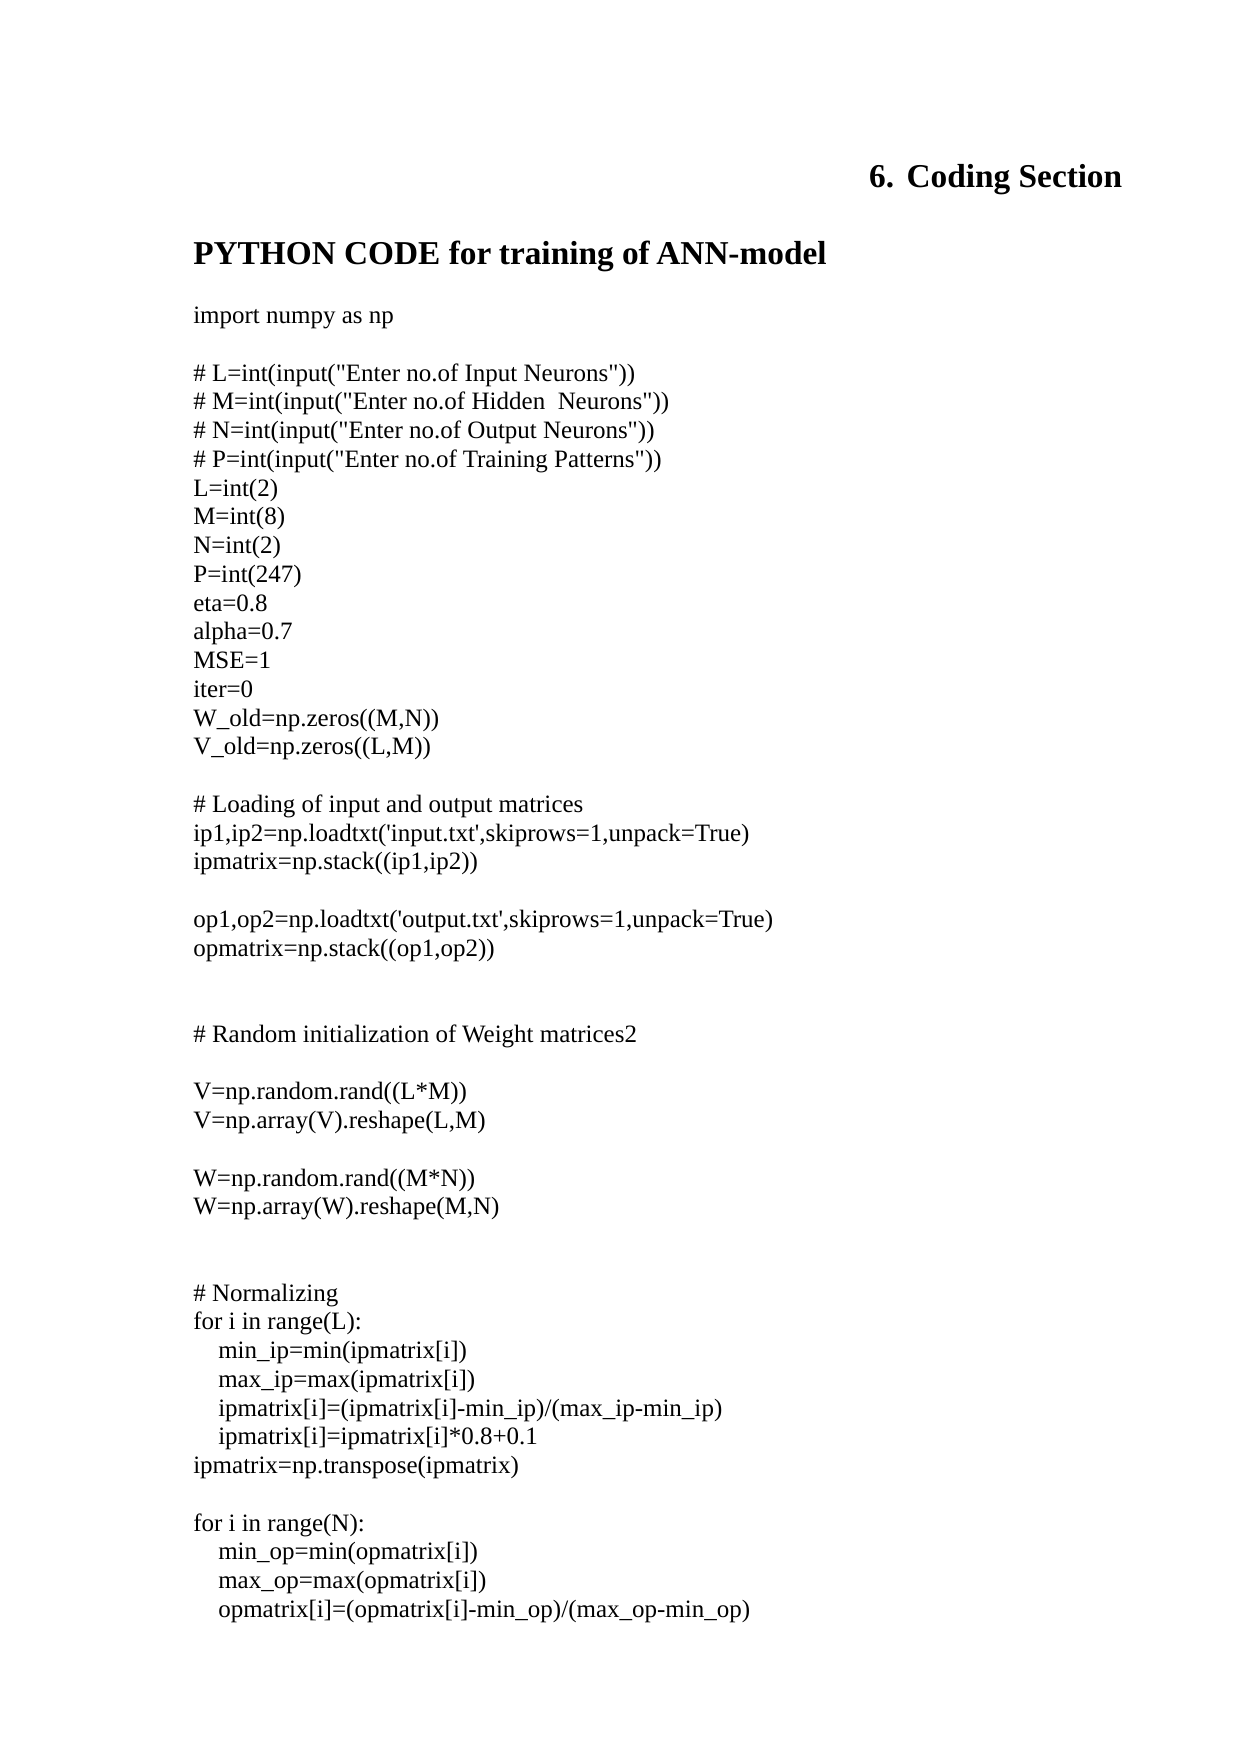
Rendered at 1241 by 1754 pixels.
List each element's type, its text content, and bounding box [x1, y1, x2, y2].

text P=int(247) [193, 559, 1122, 588]
text # Loading of input and output matrices [193, 789, 1122, 818]
text import numpy as np [193, 300, 1122, 329]
text ipmatrix[i]=(ipmatrix[i]-min_ip)/(max_ip-min_ip) [193, 1393, 1122, 1421]
text V=np.random.rand((L*M)) [193, 1076, 1122, 1105]
text ipmatrix=np.stack((ip1,ip2)) [193, 846, 1122, 875]
text min_op=min(opmatrix[i]) [193, 1536, 1122, 1565]
text ipmatrix=np.transpose(ipmatrix) [193, 1450, 1122, 1479]
text # N=int(input("Enter no.of Output Neurons")) [193, 415, 1122, 444]
text W=np.random.rand((M*N)) [193, 1163, 1122, 1191]
text for i in range(L): [193, 1306, 1122, 1335]
text MSE=1 [193, 645, 1122, 674]
text V_old=np.zeros((L,M)) [193, 731, 1122, 760]
text # P=int(input("Enter no.of Training Patterns")) [193, 444, 1122, 473]
list Coding Section [156, 156, 1122, 195]
text opmatrix[i]=(opmatrix[i]-min_op)/(max_op-min_op) [193, 1594, 1122, 1623]
text L=int(2) [193, 473, 1122, 501]
text W_old=np.zeros((M,N)) [193, 703, 1122, 731]
text op1,op2=np.loadtxt('output.txt',skiprows=1,unpack=True) [193, 904, 1122, 933]
text iter=0 [193, 674, 1122, 703]
text # L=int(input("Enter no.of Input Neurons")) [193, 358, 1122, 386]
text PYTHON CODE for training of ANN-model [193, 233, 1122, 271]
text eta=0.8 [193, 588, 1122, 616]
text N=int(2) [193, 530, 1122, 559]
text opmatrix=np.stack((op1,op2)) [193, 933, 1122, 961]
text alpha=0.7 [193, 616, 1122, 645]
text W=np.array(W).reshape(M,N) [193, 1191, 1122, 1220]
text ipmatrix[i]=ipmatrix[i]*0.8+0.1 [193, 1421, 1122, 1450]
text V=np.array(V).reshape(L,M) [193, 1105, 1122, 1134]
text # Random initialization of Weight matrices2 [193, 1019, 1122, 1048]
text ip1,ip2=np.loadtxt('input.txt',skiprows=1,unpack=True) [193, 818, 1122, 846]
text max_op=max(opmatrix[i]) [193, 1565, 1122, 1594]
text max_ip=max(ipmatrix[i]) [193, 1364, 1122, 1393]
text for i in range(N): [193, 1508, 1122, 1536]
text # M=int(input("Enter no.of Hidden Neurons")) [193, 386, 1122, 415]
text M=int(8) [193, 501, 1122, 530]
text min_ip=min(ipmatrix[i]) [193, 1335, 1122, 1364]
text # Normalizing [193, 1278, 1122, 1306]
